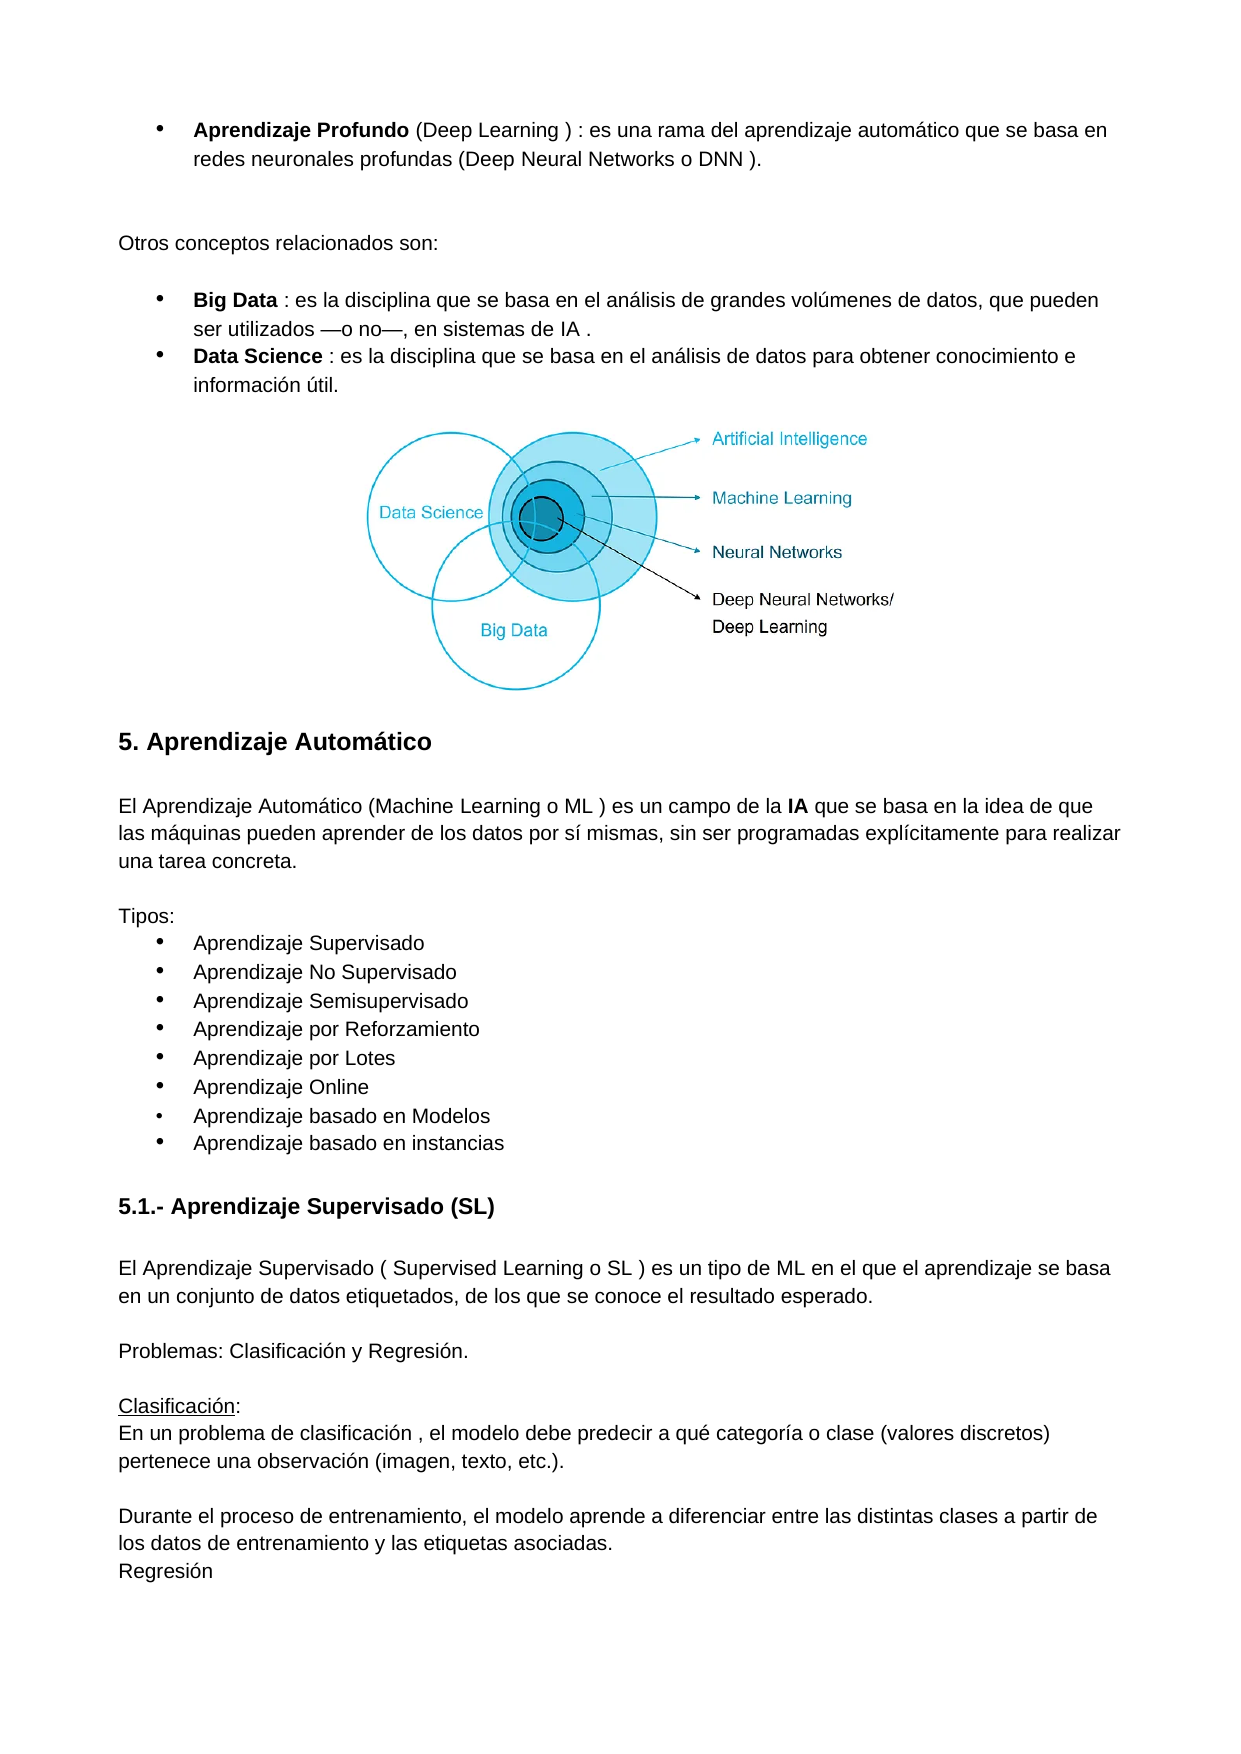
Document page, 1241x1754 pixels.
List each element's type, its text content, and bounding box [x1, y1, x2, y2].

text 5. Aprendizaje Automático [118, 727, 1122, 756]
text Tipos: [118, 903, 1122, 927]
list Aprendizaje basado en Modelos [156, 1103, 1122, 1127]
text Clasificación: [118, 1394, 1122, 1418]
text En un problema de clasificación , el modelo debe predecir a qué categoría o clase (valores discretos) pertenece una observación (imagen, texto, etc.). [118, 1421, 1122, 1473]
text Regresión [118, 1559, 1122, 1583]
list Aprendizaje basado en instancias [156, 1131, 1122, 1156]
text 5.1.- Aprendizaje Supervisado (SL) [118, 1193, 1122, 1219]
text Durante el proceso de entrenamiento, el modelo aprende a diferenciar entre las distintas clases a partir de los datos de entrenamiento y las etiquetas asociadas. [118, 1504, 1122, 1555]
list Aprendizaje Online [156, 1075, 1122, 1100]
list Aprendizaje No Supervisado [156, 960, 1122, 985]
text El Aprendizaje Supervisado ( Supervised Learning o SL ) es un tipo de ML en el que el aprendizaje se basa en un conjunto de datos etiquetados, de los que se conoce el resultado esperado. [118, 1256, 1122, 1307]
list Data Science : es la disciplina que se basa en el análisis de datos para obtener conocimiento e información útil. [156, 344, 1122, 397]
text El Aprendizaje Automático (Machine Learning o ML ) es un campo de la IA que se basa en la idea de que las máquinas pueden aprender de los datos por sí mismas, sin ser programadas explícitamente para realizar una tarea concreta. [118, 793, 1122, 872]
list Aprendizaje por Reforzamiento [156, 1017, 1122, 1042]
list Aprendizaje Profundo (Deep Learning ) : es una rama del aprendizaje automático que se basa en redes neuronales profundas (Deep Neural Networks o DNN ). [156, 118, 1122, 171]
text Problemas: Clasificación y Regresión. [118, 1339, 1122, 1363]
list Aprendizaje por Lotes [156, 1046, 1122, 1071]
list Aprendizaje Supervisado [156, 931, 1122, 956]
list Big Data : es la disciplina que se basa en el análisis de grandes volúmenes de datos, que pueden ser utilizados —o no—, en sistemas de IA . [156, 288, 1122, 341]
text Otros conceptos relacionados son: [118, 231, 1122, 255]
picture [340, 410, 901, 691]
list Aprendizaje Semisupervisado [156, 988, 1122, 1013]
